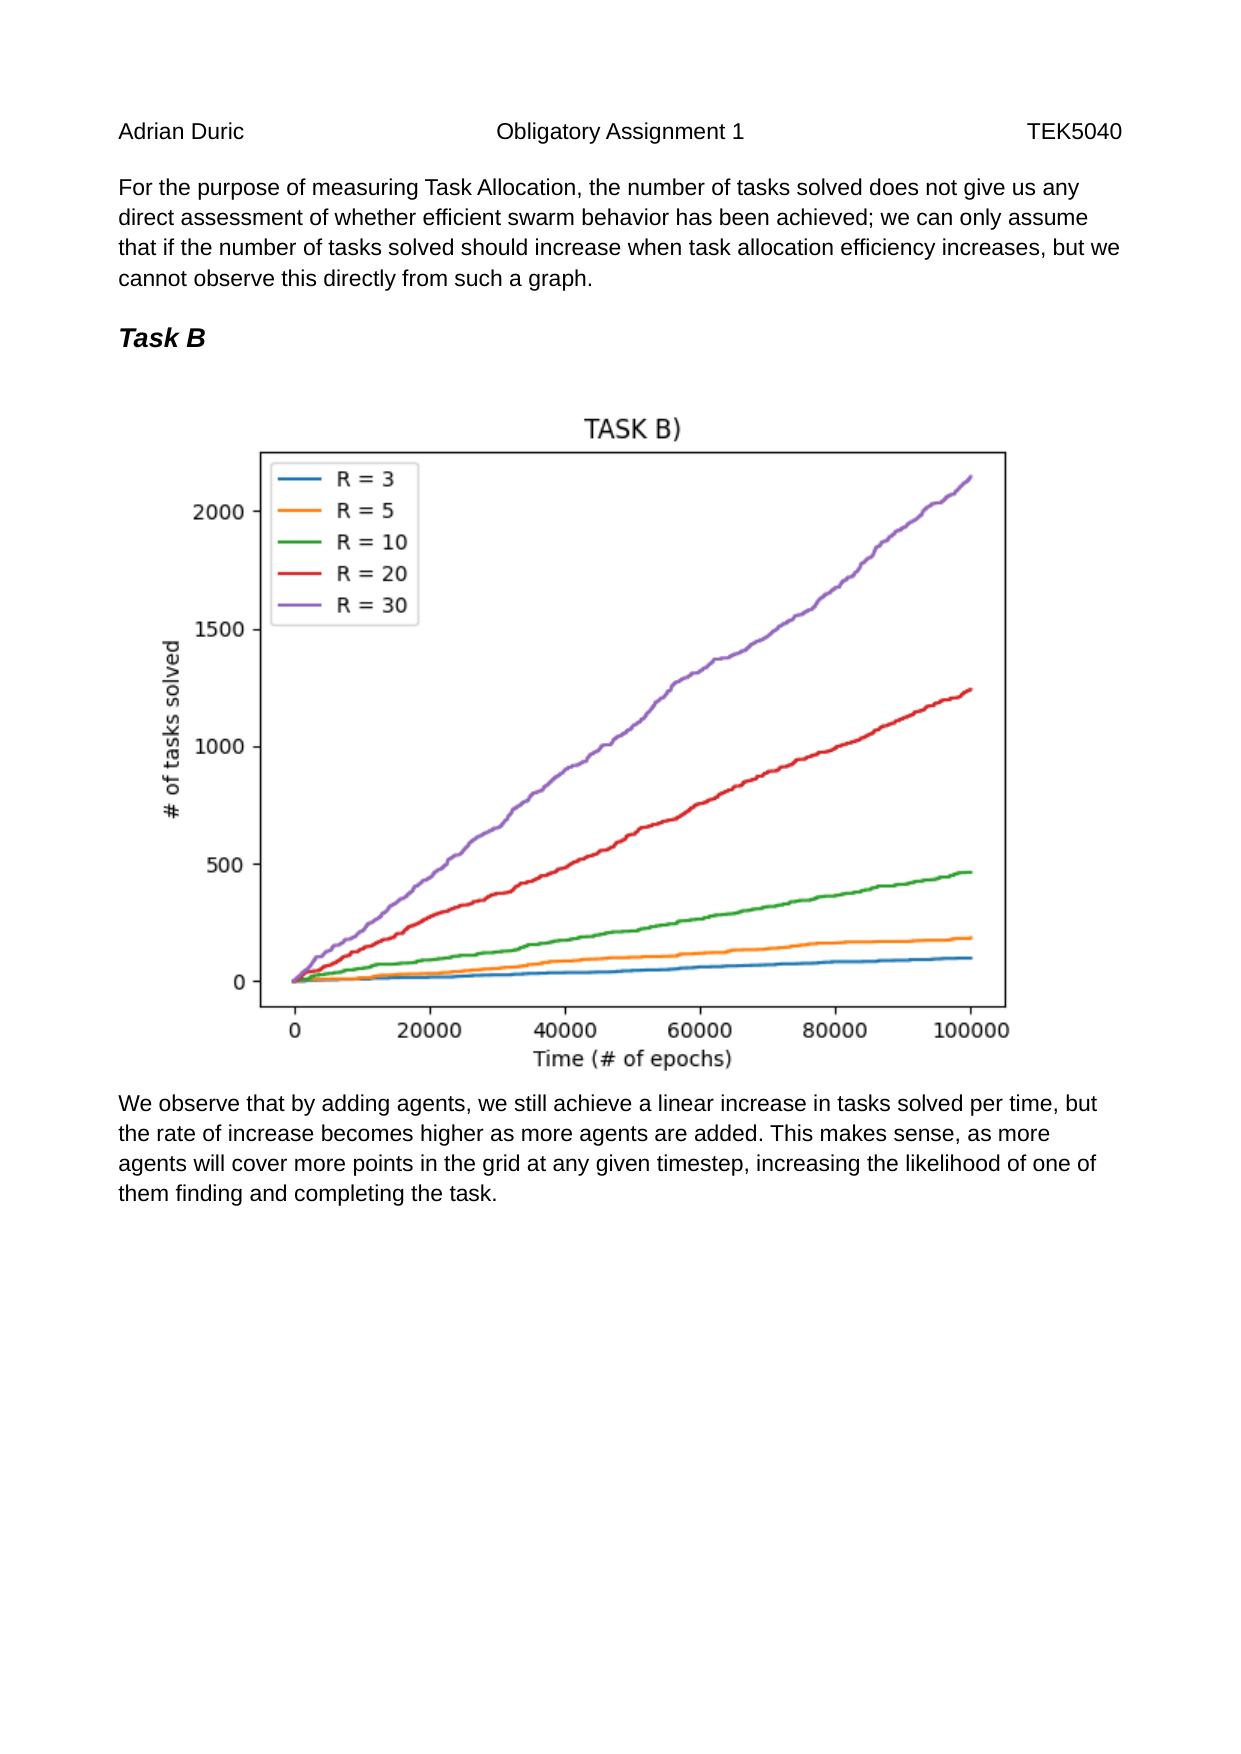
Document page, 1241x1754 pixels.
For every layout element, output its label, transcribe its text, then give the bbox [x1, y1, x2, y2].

picture [140, 365, 1100, 1086]
subtitle Task B [118, 322, 1122, 353]
text For the purpose of measuring Task Allocation, the number of tasks solved does not give us any direct assessment of whether efficient swarm behavior has been achieved; we can only assume that if the number of tasks solved should increase when task allocation efficiency increases, but we cannot observe this directly from such a graph. [118, 174, 1122, 291]
text We observe that by adding agents, we still achieve a linear increase in tasks solved per time, but the rate of increase becomes higher as more agents are added. This makes sense, as more agents will cover more points in the grid at any given timestep, increasing the likelihood of one of them finding and completing the task. [118, 366, 1122, 1206]
